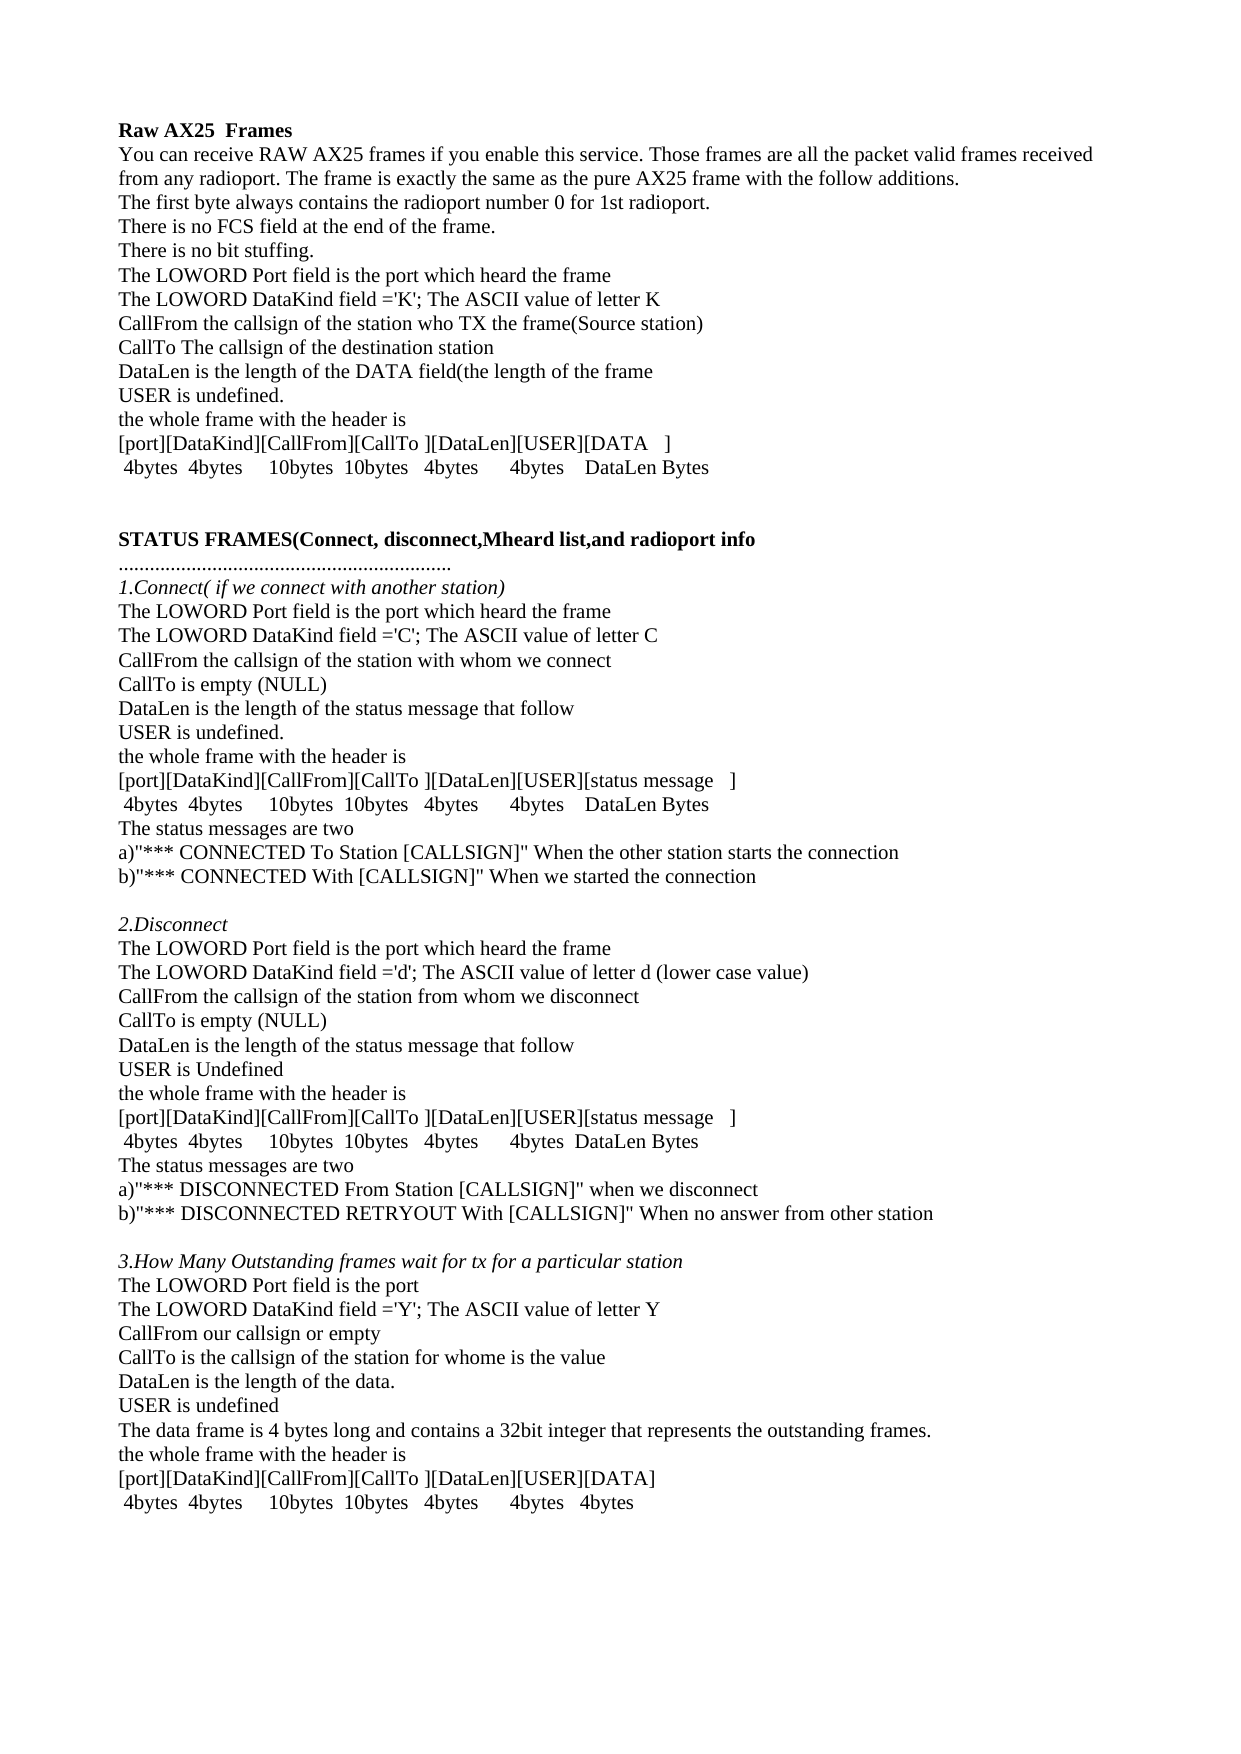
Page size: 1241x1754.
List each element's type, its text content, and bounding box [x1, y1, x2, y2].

text 2.Disconnect [118, 912, 1122, 936]
text DataLen is the length of the status message that follow [118, 1032, 1122, 1057]
text CallTo is empty (NULL) [118, 672, 1122, 696]
text 4bytes 4bytes 10bytes 10bytes 4bytes 4bytes DataLen Bytes [118, 455, 1122, 479]
text CallFrom the callsign of the station from whom we disconnect [118, 984, 1122, 1008]
text CallTo The callsign of the destination station [118, 335, 1122, 359]
text The data frame is 4 bytes long and contains a 32bit integer that represents the outstanding frames. [118, 1417, 1122, 1442]
text b)"*** CONNECTED With [CALLSIGN]" When we started the connection [118, 864, 1122, 888]
text [port][DataKind][CallFrom][CallTo ][DataLen][USER][DATA] [118, 1466, 1122, 1490]
text The LOWORD Port field is the port [118, 1273, 1122, 1297]
text The LOWORD DataKind field ='C'; The ASCII value of letter C [118, 623, 1122, 647]
text There is no bit stuffing. [118, 238, 1122, 262]
text the whole frame with the header is [118, 1081, 1122, 1105]
text the whole frame with the header is [118, 744, 1122, 768]
text ................................................................ [118, 551, 1122, 575]
text CallFrom the callsign of the station who TX the frame(Source station) [118, 311, 1122, 335]
text CallTo is empty (NULL) [118, 1008, 1122, 1032]
text The LOWORD DataKind field ='K'; The ASCII value of letter K [118, 287, 1122, 311]
text The status messages are two [118, 816, 1122, 840]
text Raw AX25 Frames [118, 118, 1122, 142]
text 4bytes 4bytes 10bytes 10bytes 4bytes 4bytes DataLen Bytes [118, 792, 1122, 816]
text STATUS FRAMES(Connect, disconnect,Mheard list,and radioport info [118, 527, 1122, 551]
text USER is undefined. [118, 720, 1122, 744]
text USER is Undefined [118, 1057, 1122, 1081]
text CallFrom our callsign or empty [118, 1321, 1122, 1345]
text The LOWORD Port field is the port which heard the frame [118, 262, 1122, 287]
text the whole frame with the header is [118, 407, 1122, 431]
text The LOWORD DataKind field ='Y'; The ASCII value of letter Y [118, 1297, 1122, 1321]
text 3.How Many Outstanding frames wait for tx for a particular station [118, 1249, 1122, 1273]
text 4bytes 4bytes 10bytes 10bytes 4bytes 4bytes DataLen Bytes [118, 1129, 1122, 1153]
text DataLen is the length of the status message that follow [118, 696, 1122, 720]
text The LOWORD Port field is the port which heard the frame [118, 599, 1122, 623]
text 1.Connect( if we connect with another station) [118, 575, 1122, 599]
text You can receive RAW AX25 frames if you enable this service. Those frames are all the packet valid frames received from any radioport. The frame is exactly the same as the pure AX25 frame with the follow additions. [118, 142, 1122, 190]
text The LOWORD Port field is the port which heard the frame [118, 936, 1122, 960]
text USER is undefined. [118, 383, 1122, 407]
text a)"*** DISCONNECTED From Station [CALLSIGN]" when we disconnect [118, 1177, 1122, 1201]
text [port][DataKind][CallFrom][CallTo ][DataLen][USER][DATA ] [118, 431, 1122, 455]
text There is no FCS field at the end of the frame. [118, 214, 1122, 238]
text b)"*** DISCONNECTED RETRYOUT With [CALLSIGN]" When no answer from other station [118, 1201, 1122, 1225]
text [port][DataKind][CallFrom][CallTo ][DataLen][USER][status message ] [118, 1105, 1122, 1129]
text 4bytes 4bytes 10bytes 10bytes 4bytes 4bytes 4bytes [118, 1490, 1122, 1514]
text the whole frame with the header is [118, 1442, 1122, 1466]
text a)"*** CONNECTED To Station [CALLSIGN]" When the other station starts the connection [118, 840, 1122, 864]
text The first byte always contains the radioport number 0 for 1st radioport. [118, 190, 1122, 214]
text [port][DataKind][CallFrom][CallTo ][DataLen][USER][status message ] [118, 768, 1122, 792]
text DataLen is the length of the DATA field(the length of the frame [118, 359, 1122, 383]
text DataLen is the length of the data. [118, 1369, 1122, 1393]
text CallFrom the callsign of the station with whom we connect [118, 647, 1122, 672]
text The status messages are two [118, 1153, 1122, 1177]
text CallTo is the callsign of the station for whome is the value [118, 1345, 1122, 1369]
text USER is undefined [118, 1393, 1122, 1417]
text The LOWORD DataKind field ='d'; The ASCII value of letter d (lower case value) [118, 960, 1122, 984]
